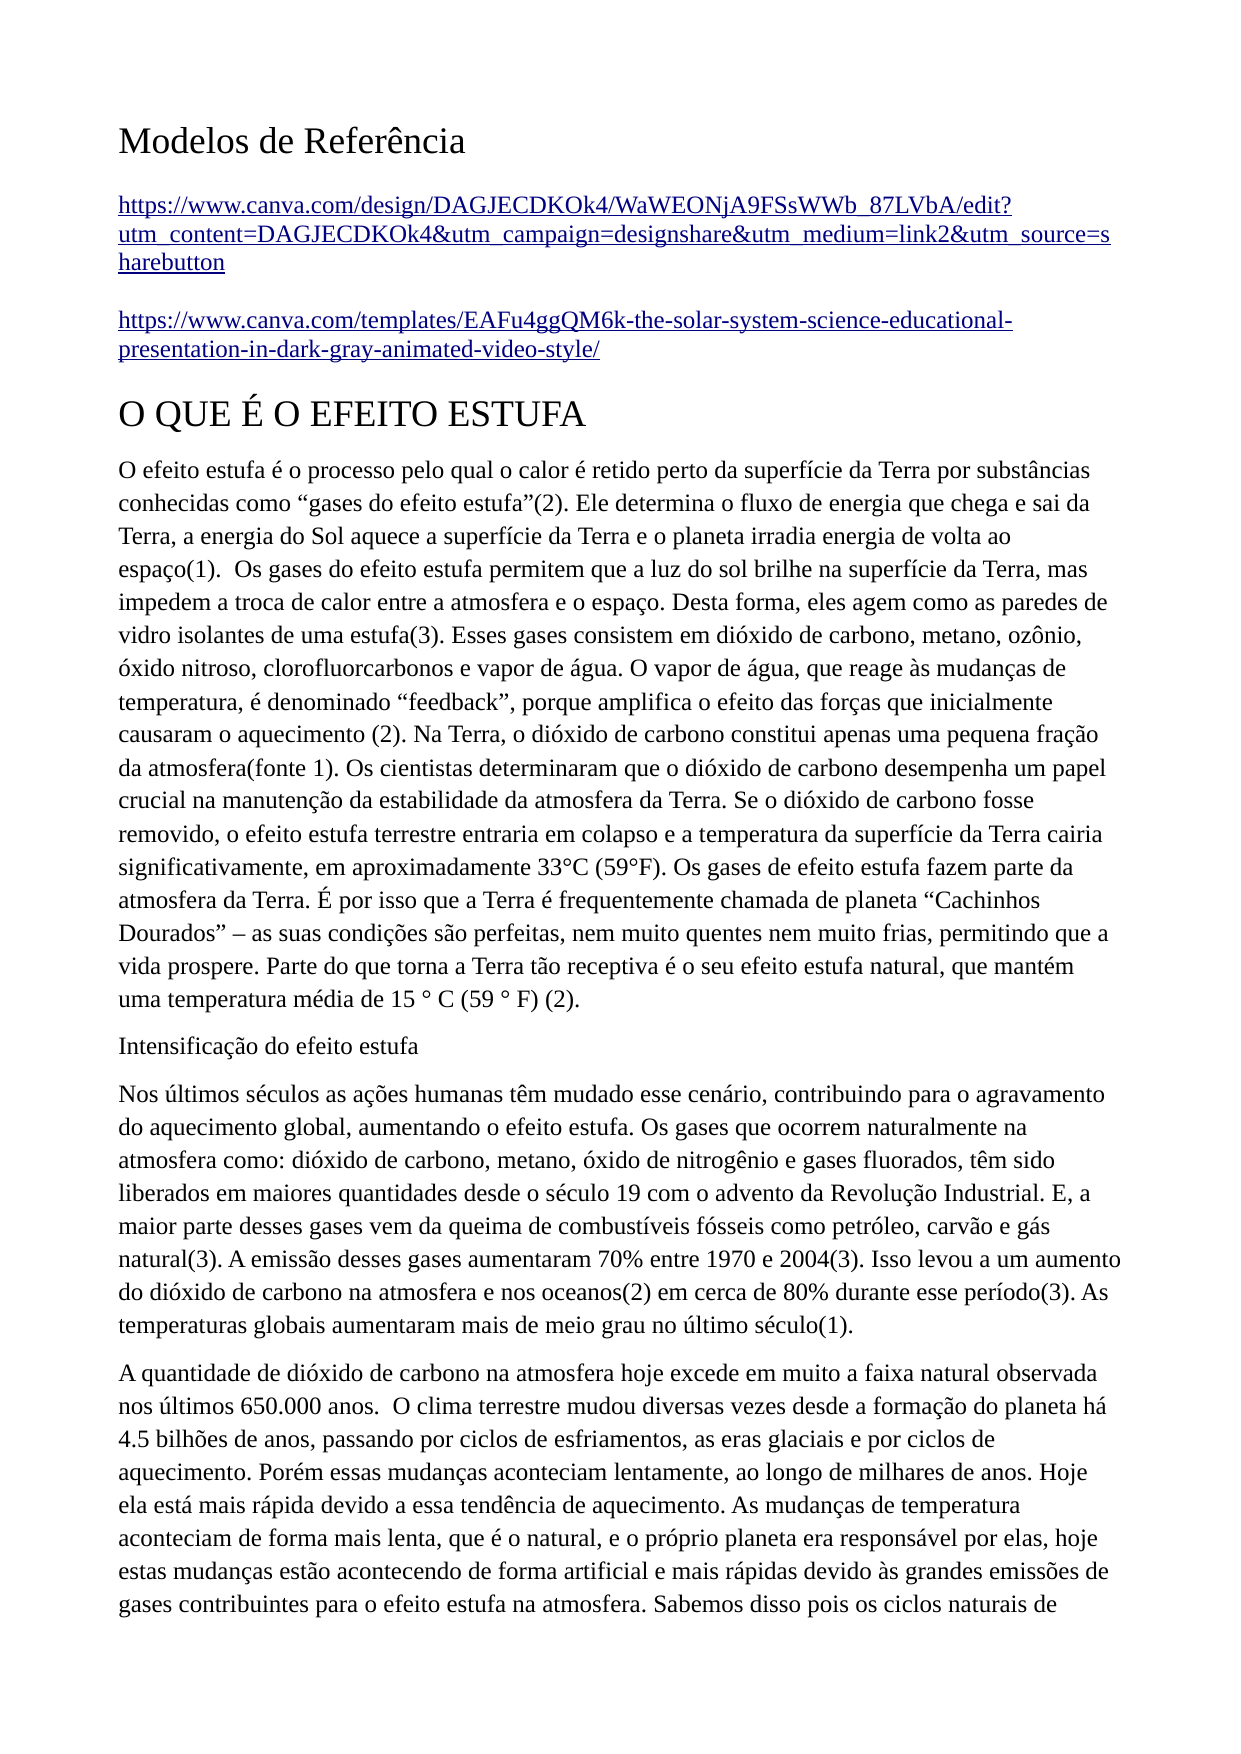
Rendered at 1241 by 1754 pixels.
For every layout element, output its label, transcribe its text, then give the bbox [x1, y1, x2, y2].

text Nos últimos séculos as ações humanas têm mudado esse cenário, contribuindo para o agravamento do aquecimento global, aumentando o efeito estufa. Os gases que ocorrem naturalmente na atmosfera como: dióxido de carbono, metano, óxido de nitrogênio e gases fluorados, têm sido liberados em maiores quantidades desde o século 19 com o advento da Revolução Industrial. E, a maior parte desses gases vem da queima de combustíveis fósseis como petróleo, carvão e gás natural(3). A emissão desses gases aumentaram 70% entre 1970 e 2004(3). Isso levou a um aumento do dióxido de carbono na atmosfera e nos oceanos(2) em cerca de 80% durante esse período(3). As temperaturas globais aumentaram mais de meio grau no último século(1). [118, 1079, 1122, 1339]
text https://www.canva.com/templates/EAFu4ggQM6k-the-solar-system-science-educational-presentation-in-dark-gray-animated-video-style/ [118, 305, 1122, 362]
text https://www.canva.com/design/DAGJECDKOk4/WaWEONjA9FSsWWb_87LVbA/edit?utm_content=DAGJECDKOk4&utm_campaign=designshare&utm_medium=link2&utm_source=sharebutton [118, 190, 1122, 276]
text Modelos de Referência [118, 118, 1122, 161]
text O efeito estufa é o processo pelo qual o calor é retido perto da superfície da Terra por substâncias conhecidas como “gases do efeito estufa”(2). Ele determina o fluxo de energia que chega e sai da Terra, a energia do Sol aquece a superfície da Terra e o planeta irradia energia de volta ao espaço(1). Os gases do efeito estufa permitem que a luz do sol brilhe na superfície da Terra, mas impedem a troca de calor entre a atmosfera e o espaço. Desta forma, eles agem como as paredes de vidro isolantes de uma estufa(3). Esses gases consistem em dióxido de carbono, metano, ozônio, óxido nitroso, clorofluorcarbonos e vapor de água. O vapor de água, que reage às mudanças de temperatura, é denominado “feedback”, porque amplifica o efeito das forças que inicialmente causaram o aquecimento (2). Na Terra, o dióxido de carbono constitui apenas uma pequena fração da atmosfera(fonte 1). Os cientistas determinaram que o dióxido de carbono desempenha um papel crucial na manutenção da estabilidade da atmosfera da Terra. Se o dióxido de carbono fosse removido, o efeito estufa terrestre entraria em colapso e a temperatura da superfície da Terra cairia significativamente, em aproximadamente 33°C (59°F). Os gases de efeito estufa fazem parte da atmosfera da Terra. É por isso que a Terra é frequentemente chamada de planeta “Cachinhos Dourados” – as suas condições são perfeitas, nem muito quentes nem muito frias, permitindo que a vida prospere. Parte do que torna a Terra tão receptiva é o seu efeito estufa natural, que mantém uma temperatura média de 15 ° C (59 ° F) (2). [118, 455, 1122, 1012]
text O QUE É O EFEITO ESTUFA [118, 391, 1122, 434]
text A quantidade de dióxido de carbono na atmosfera hoje excede em muito a faixa natural observada nos últimos 650.000 anos. O clima terrestre mudou diversas vezes desde a formação do planeta há 4.5 bilhões de anos, passando por ciclos de esfriamentos, as eras glaciais e por ciclos de aquecimento. Porém essas mudanças aconteciam lentamente, ao longo de milhares de anos. Hoje ela está mais rápida devido a essa tendência de aquecimento. As mudanças de temperatura aconteciam de forma mais lenta, que é o natural, e o próprio planeta era responsável por elas, hoje estas mudanças estão acontecendo de forma artificial e mais rápidas devido às grandes emissões de gases contribuintes para o efeito estufa na atmosfera. Sabemos disso pois os ciclos naturais de [118, 1358, 1122, 1618]
text Intensificação do efeito estufa [118, 1031, 1122, 1060]
